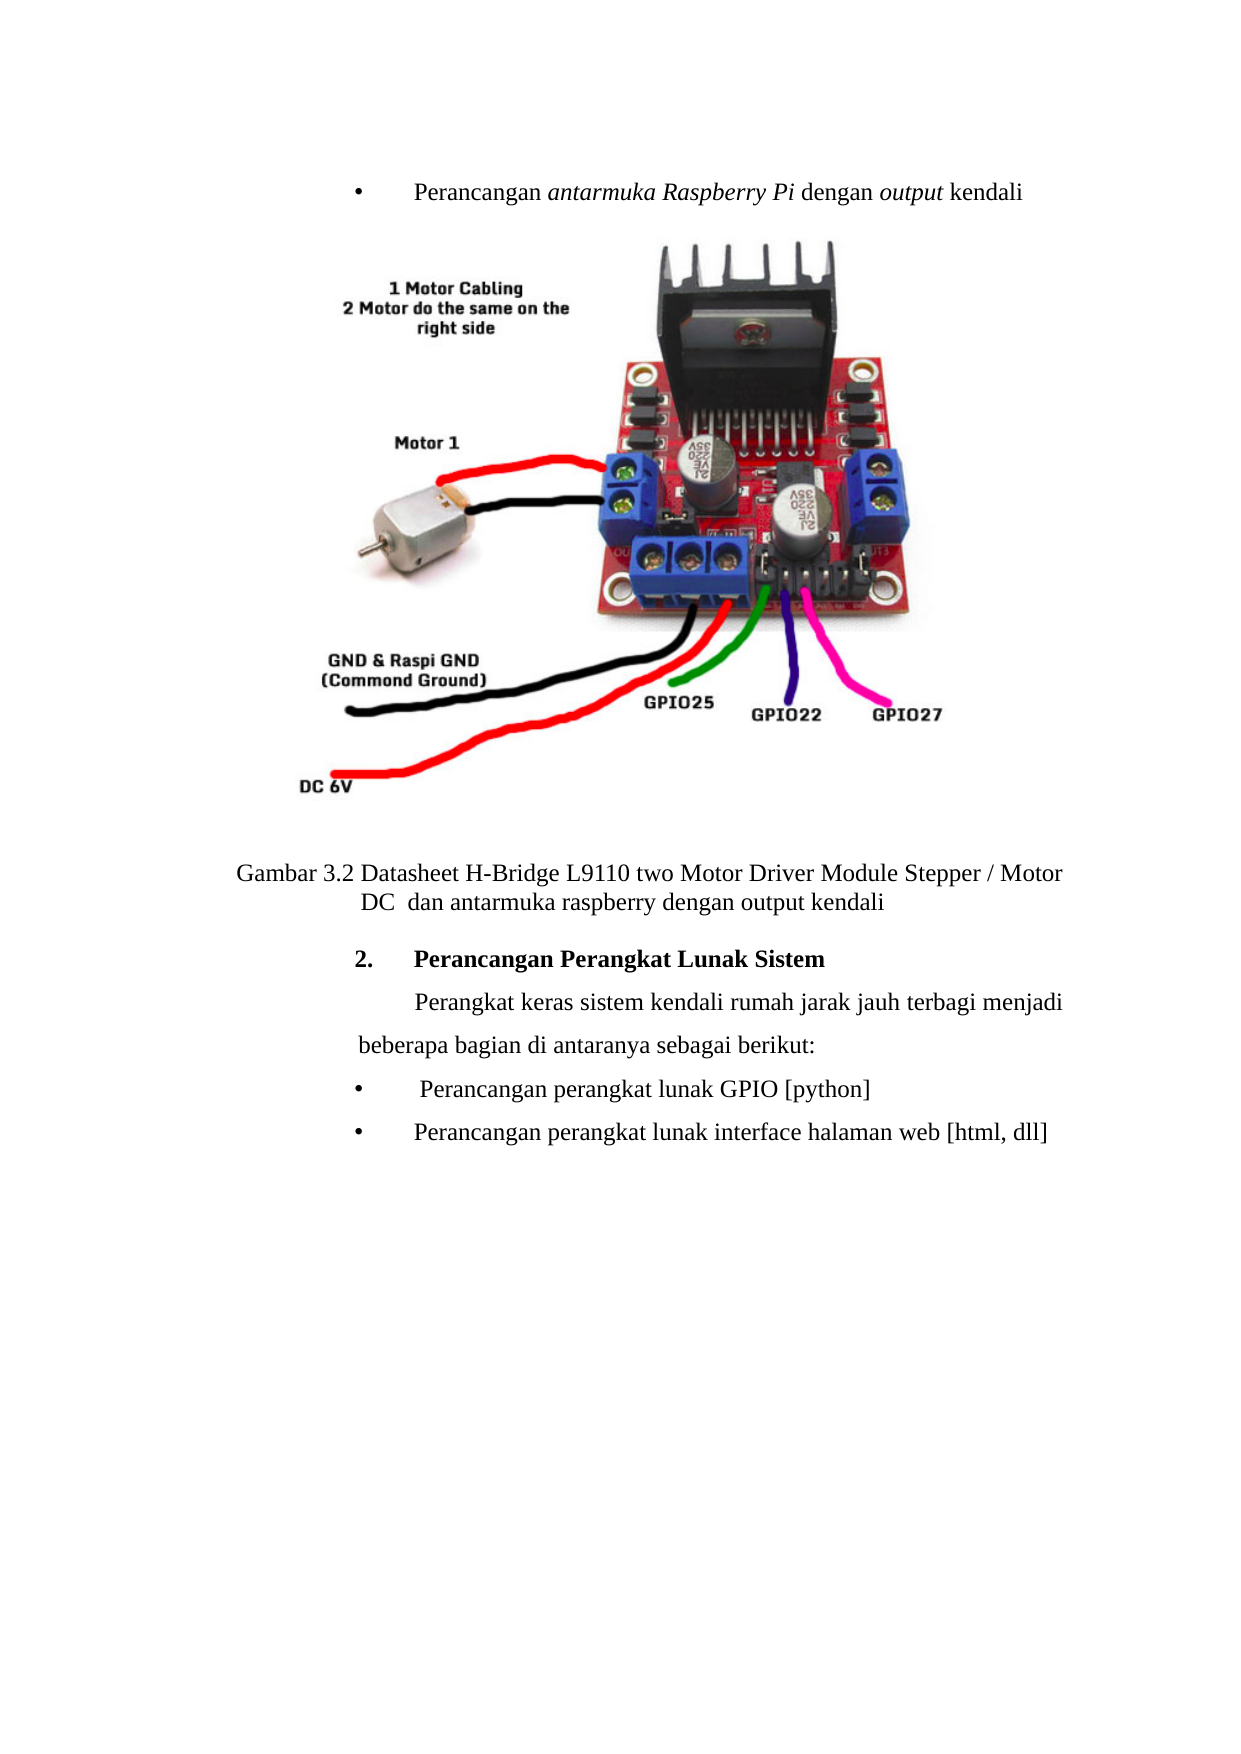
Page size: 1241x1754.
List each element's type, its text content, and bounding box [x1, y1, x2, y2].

text Gambar 3.2 Datasheet H-Bridge L9110 two Motor Driver Module Stepper / Motor DC dan antarmuka raspberry dengan output kendali [236, 858, 1063, 916]
picture [295, 220, 1004, 801]
list Perancangan perangkat lunak GPIO [python] [354, 1074, 1063, 1102]
list Perancangan antarmuka Raspberry Pi dengan output kendali [354, 177, 1063, 206]
list Perancangan Perangkat Lunak Sistem [354, 944, 1063, 973]
text Perangkat keras sistem kendali rumah jarak jauh terbagi menjadi beberapa bagian di antaranya sebagai berikut: [358, 987, 1063, 1059]
list Perancangan perangkat lunak interface halaman web [html, dll] [354, 1117, 1063, 1146]
